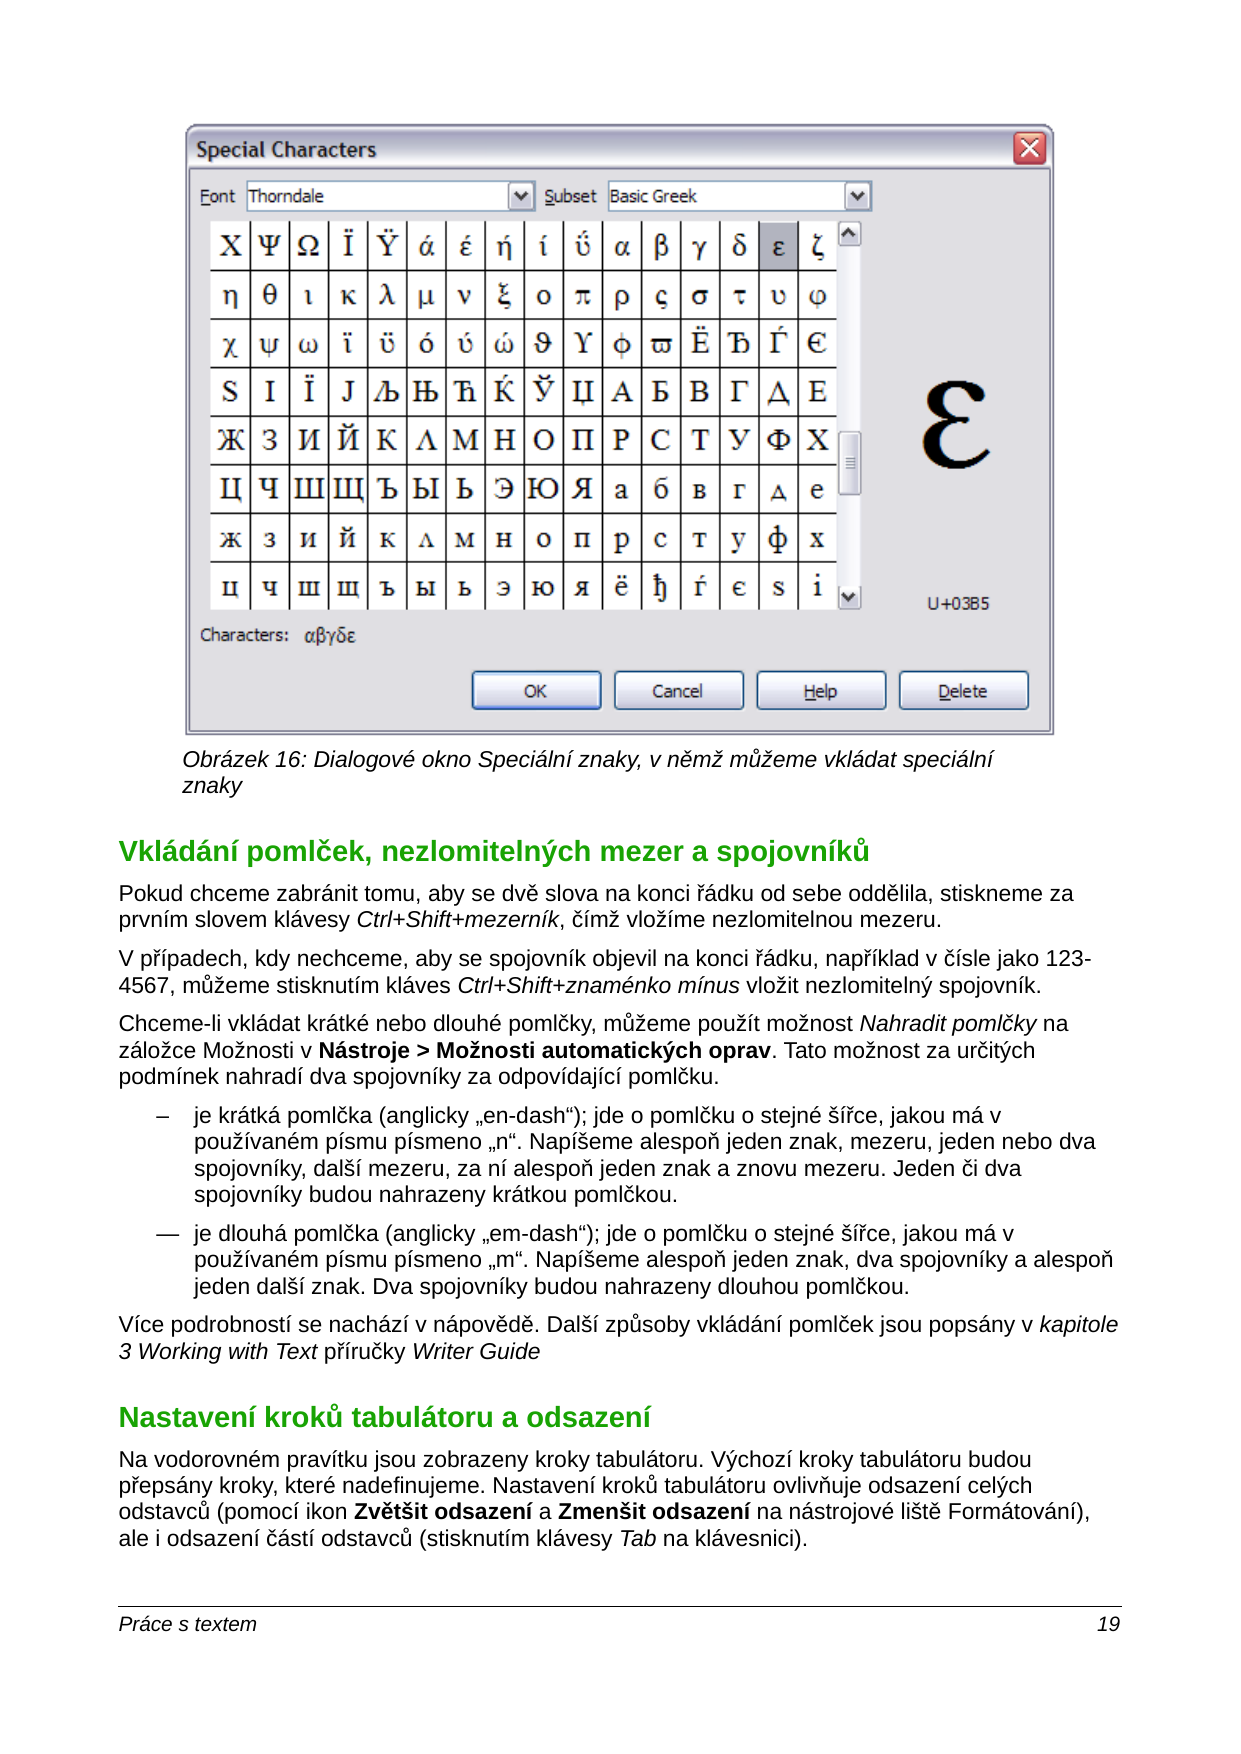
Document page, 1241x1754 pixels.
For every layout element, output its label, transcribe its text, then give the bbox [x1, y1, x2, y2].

text — je dlouhá pomlčka (anglicky „em-dash“); jde o pomlčku o stejné šířce, jakou má v používaném písmu písmeno „m“. Napíšeme alespoň jeden znak, dva spojovníky a alespoň jeden další znak. Dva spojovníky budou nahrazeny dlouhou pomlčkou. [156, 1220, 1122, 1299]
text Pokud chceme zabránit tomu, aby se dvě slova na konci řádku od sebe oddělila, stiskneme za prvním slovem klávesy Ctrl+Shift+mezerník, čímž vložíme nezlomitelnou mezeru. [118, 880, 1122, 933]
text Obrázek 16: Dialogové okno Speciální znaky, v němž můžeme vkládat speciální znaky [182, 746, 1058, 798]
subtitle Vkládání pomlček, nezlomitelných mezer a spojovníků [118, 834, 1122, 868]
text Více podrobností se nachází v nápovědě. Další způsoby vkládání pomlček jsou popsány v kapitole 3 Working with Text příručky Writer Guide [118, 1311, 1122, 1364]
text – je krátká pomlčka (anglicky „en-dash“); jde o pomlčku o stejné šířce, jakou má v používaném písmu písmeno „n“. Napíšeme alespoň jeden znak, mezeru, jeden nebo dva spojovníky, další mezeru, za ní alespoň jeden znak a znovu mezeru. Jeden či dva spojovníky budou nahrazeny krátkou pomlčkou. [156, 1102, 1122, 1207]
text Chceme-li vkládat krátké nebo dlouhé pomlčky, můžeme použít možnost Nahradit pomlčky na záložce Možnosti v Nástroje > Možnosti automatických oprav. Tato možnost za určitých podmínek nahradí dva spojovníky za odpovídající pomlčku. [118, 1010, 1122, 1089]
text V případech, kdy nechceme, aby se spojovník objevil na konci řádku, například v čísle jako 123-4567, můžeme stisknutím kláves Ctrl+Shift+znaménko mínus vložit nezlomitelný spojovník. [118, 945, 1122, 998]
picture [182, 118, 1059, 740]
subtitle Nastavení kroků tabulátoru a odsazení [118, 1400, 1122, 1433]
text Na vodorovném pravítku jsou zobrazeny kroky tabulátoru. Výchozí kroky tabulátoru budou přepsány kroky, které nadefinujeme. Nastavení kroků tabulátoru ovlivňuje odsazení celých odstavců (pomocí ikon Zvětšit odsazení a Zmenšit odsazení na nástrojové liště Formátování), ale i odsazení částí odstavců (stisknutím klávesy Tab na klávesnici). [118, 1446, 1122, 1551]
